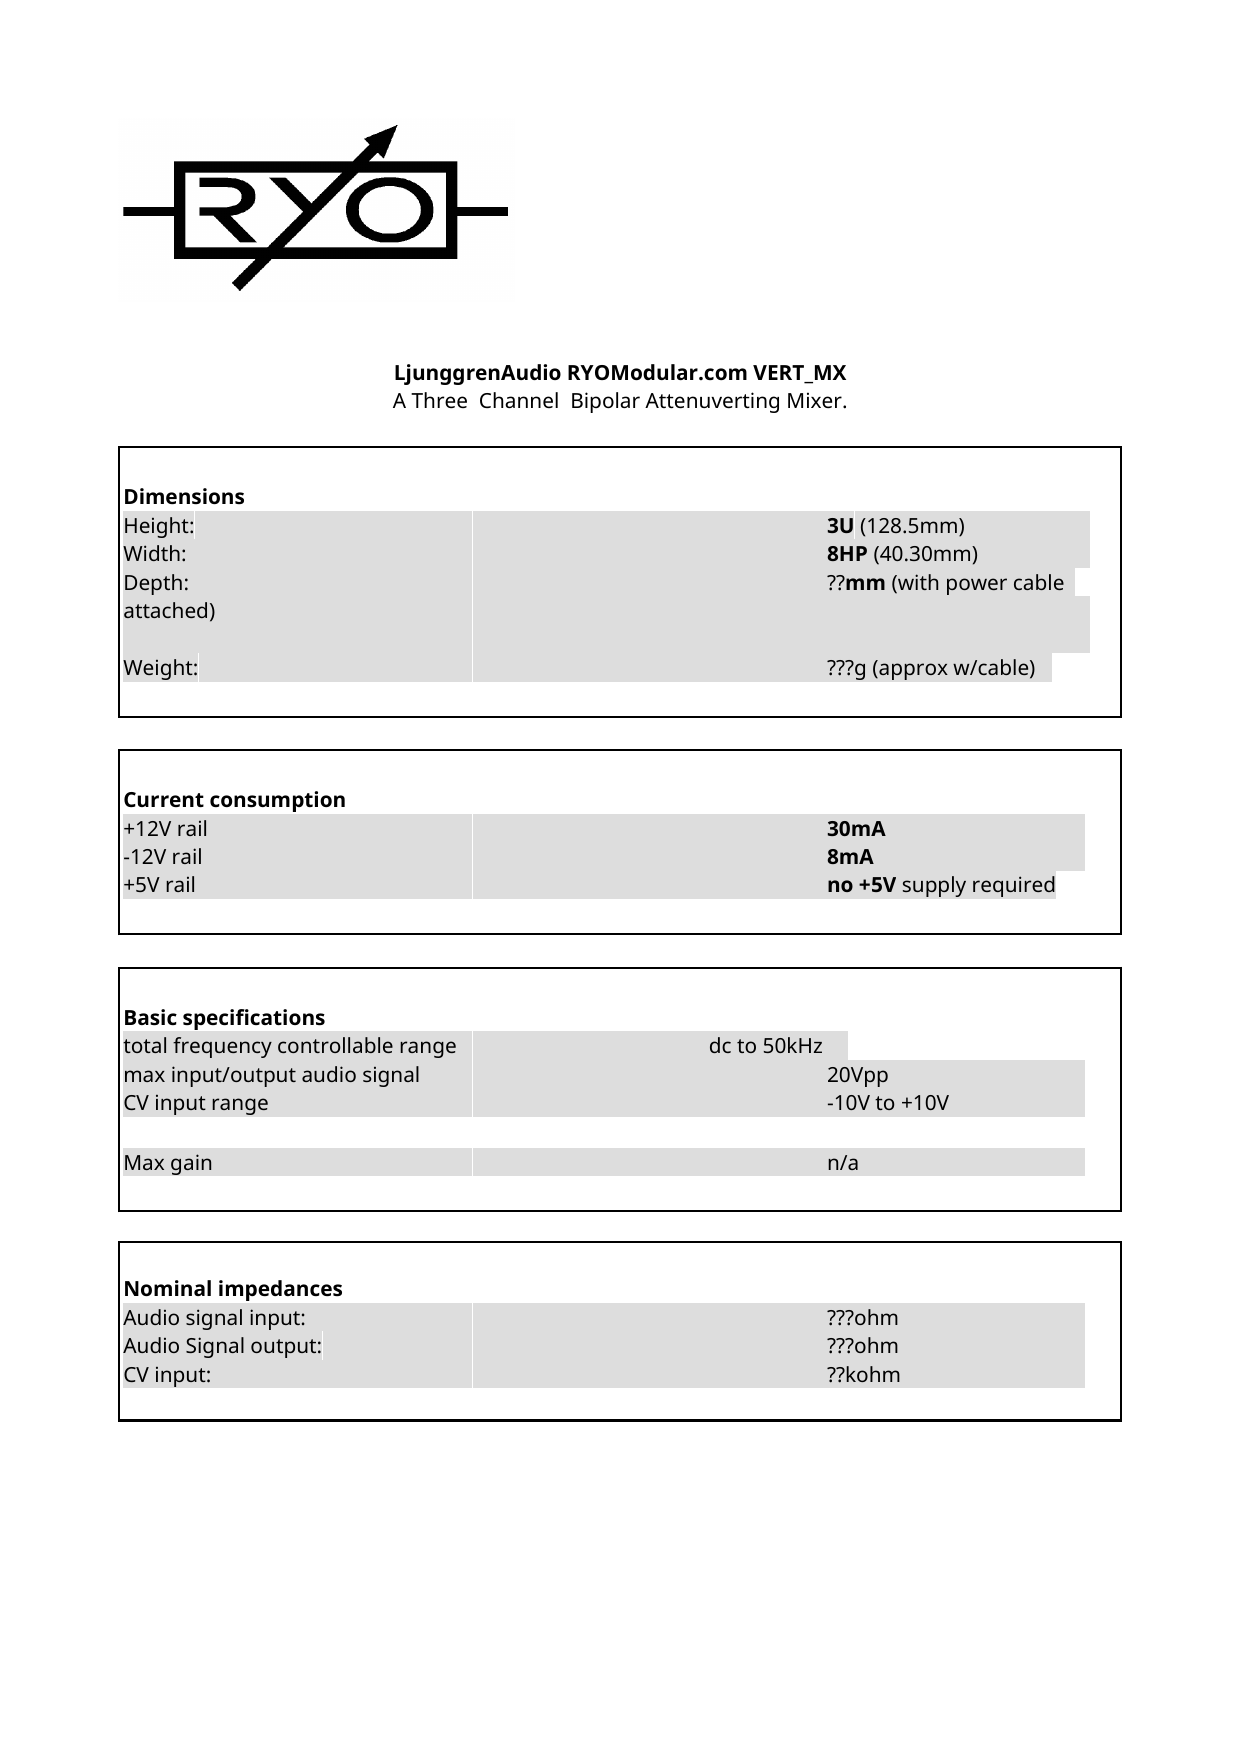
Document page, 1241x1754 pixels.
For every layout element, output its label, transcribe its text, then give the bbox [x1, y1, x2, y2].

text Nominal impedances [120, 1269, 1120, 1298]
text LjunggrenAudio RYOModular.com VERT_MX [118, 358, 1122, 387]
text CV input range -10V to +10V [120, 1083, 1120, 1117]
text Basic specifications [120, 998, 1120, 1026]
text Height: 3U (128.5mm) [120, 506, 1120, 534]
text -12V rail 8mA [120, 837, 1120, 866]
text Current consumption [120, 780, 1120, 809]
text CV input: ??kohm [120, 1355, 1120, 1388]
text Weight: ???g (approx w/cable) [120, 648, 1120, 682]
text max input/output audio signal 20Vpp [120, 1055, 1120, 1083]
text Dimensions [120, 477, 1120, 506]
text Audio signal input: ???ohm Audio Signal output: ???ohm [120, 1298, 1120, 1355]
text +5V rail no +5V supply required [120, 866, 1120, 899]
text +12V rail 30mA [120, 809, 1120, 837]
text Width: 8HP (40.30mm) [120, 534, 1120, 563]
text A Three Channel Bipolar Attenuverting Mixer. [118, 387, 1122, 415]
text Max gain n/a [120, 1143, 1120, 1176]
text Depth: ??mm (with power cable attached) [120, 563, 1120, 625]
text total frequency controllable range dc to 50kHz [120, 1026, 1120, 1055]
